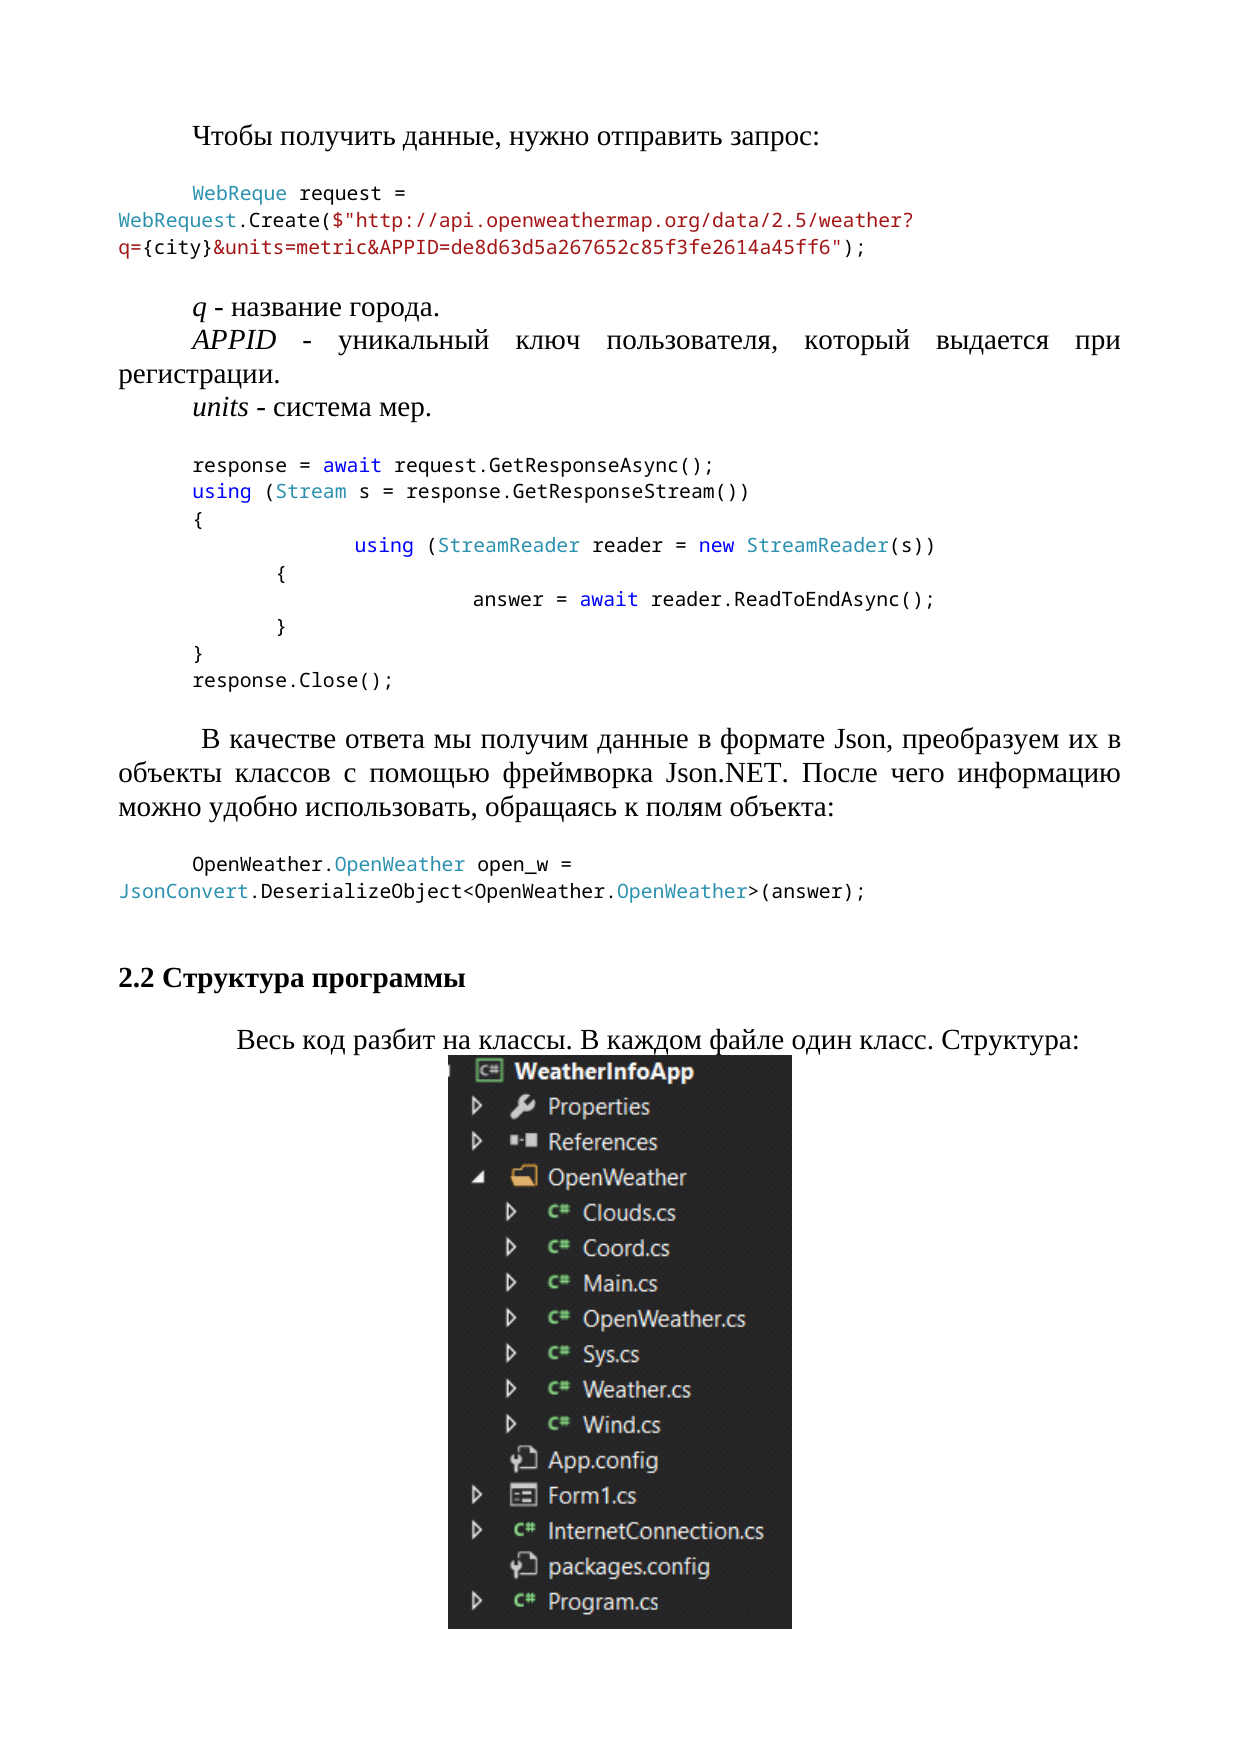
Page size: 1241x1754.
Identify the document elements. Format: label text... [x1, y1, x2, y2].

text } [118, 640, 1122, 667]
text APPID - уникальный ключ пользователя, который выдается при регистрации. [118, 322, 1122, 389]
text using (StreamReader reader = new StreamReader(s)) [118, 532, 1122, 559]
text response.Close(); [118, 667, 1122, 694]
text q - название города. [118, 289, 1122, 322]
text answer = await reader.ReadToEndAsync(); [118, 586, 1122, 613]
text OpenWeather.OpenWeather open_w = JsonConvert.DeserializeObject<OpenWeather.OpenWeather>(answer); [118, 850, 1122, 904]
text using (Stream s = response.GetResponseStream()) [118, 478, 1122, 505]
text 2.2 Структура программы [118, 960, 1122, 994]
text { [118, 505, 1122, 532]
text В качестве ответа мы получим данные в формате Json, преобразуем их в объекты классов с помощью фреймворка Json.NET. После чего информацию можно удобно использовать, обращаясь к полям объекта: [118, 722, 1122, 822]
text } [118, 613, 1122, 640]
text units - система мер. [118, 389, 1122, 423]
text Чтобы получить данные, нужно отправить запрос: [118, 118, 1122, 152]
text { [118, 559, 1122, 586]
text WebReque request = WebRequest.Create($"http://api.openweathermap.org/data/2.5/weather?q={city}&units=metric&APPID=de8d63d5a267652c85f3fe2614a45ff6"); [118, 180, 1122, 261]
text Весь код разбит на классы. В каждом файле один класс. Структура: [118, 1022, 1122, 1055]
text response = await request.GetResponseAsync(); [118, 451, 1122, 478]
